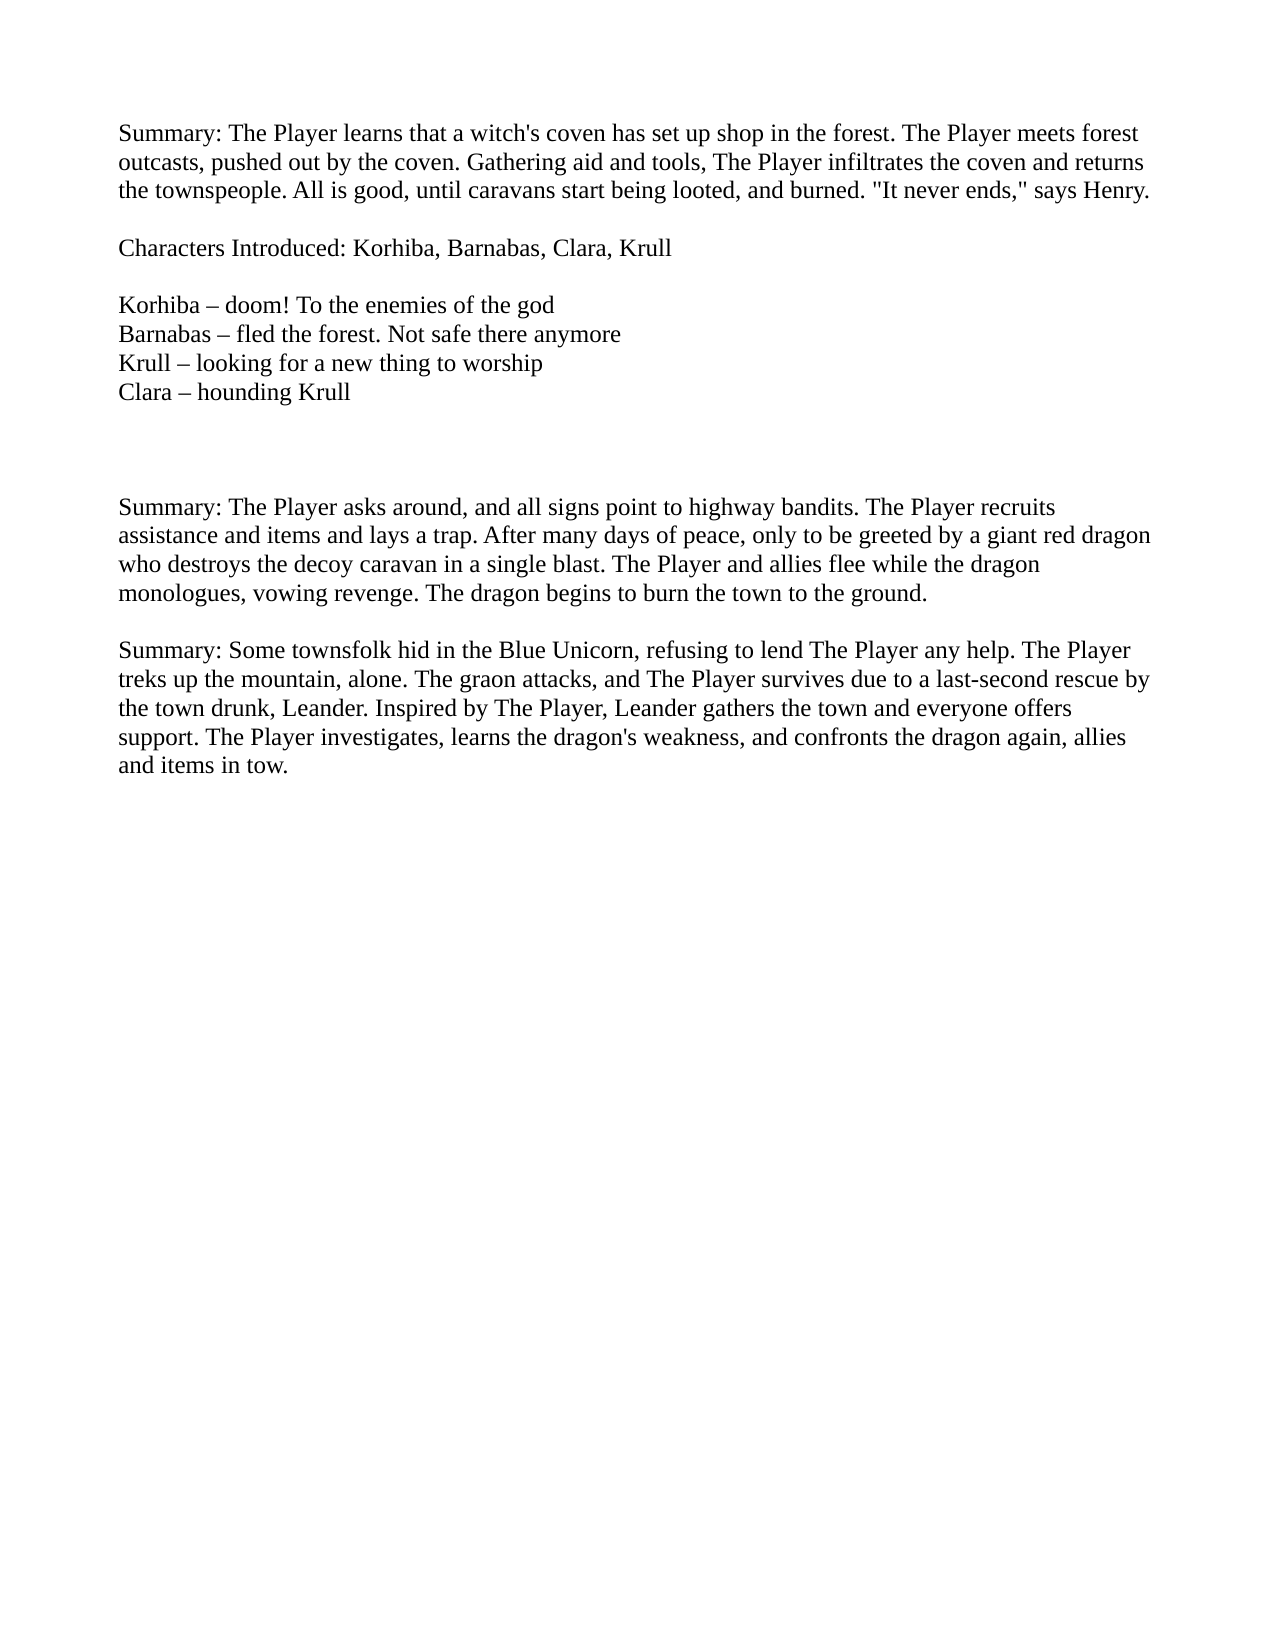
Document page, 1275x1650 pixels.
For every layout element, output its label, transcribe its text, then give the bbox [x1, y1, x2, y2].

text Korhiba – doom! To the enemies of the god [118, 291, 1157, 319]
text Summary: The Player learns that a witch's coven has set up shop in the forest. The Player meets forest outcasts, pushed out by the coven. Gathering aid and tools, The Player infiltrates the coven and returns the townspeople. All is good, until caravans start being looted, and burned. "It never ends," says Henry. [118, 118, 1157, 204]
text Clara – hounding Krull [118, 377, 1157, 406]
text Summary: Some townsfolk hid in the Blue Unicorn, refusing to lend The Player any help. The Player treks up the mountain, alone. The graon attacks, and The Player survives due to a last-second rescue by the town drunk, Leander. Inspired by The Player, Leander gathers the town and everyone offers support. The Player investigates, learns the dragon's weakness, and confronts the dragon again, allies and items in tow. [118, 636, 1157, 779]
text Barnabas – fled the forest. Not safe there anymore [118, 319, 1157, 348]
text Krull – looking for a new thing to worship [118, 348, 1157, 377]
text Characters Introduced: Korhiba, Barnabas, Clara, Krull [118, 233, 1157, 262]
text Summary: The Player asks around, and all signs point to highway bandits. The Player recruits assistance and items and lays a trap. After many days of peace, only to be greeted by a giant red dragon who destroys the decoy caravan in a single blast. The Player and allies flee while the dragon monologues, vowing revenge. The dragon begins to burn the town to the ground. [118, 492, 1157, 607]
